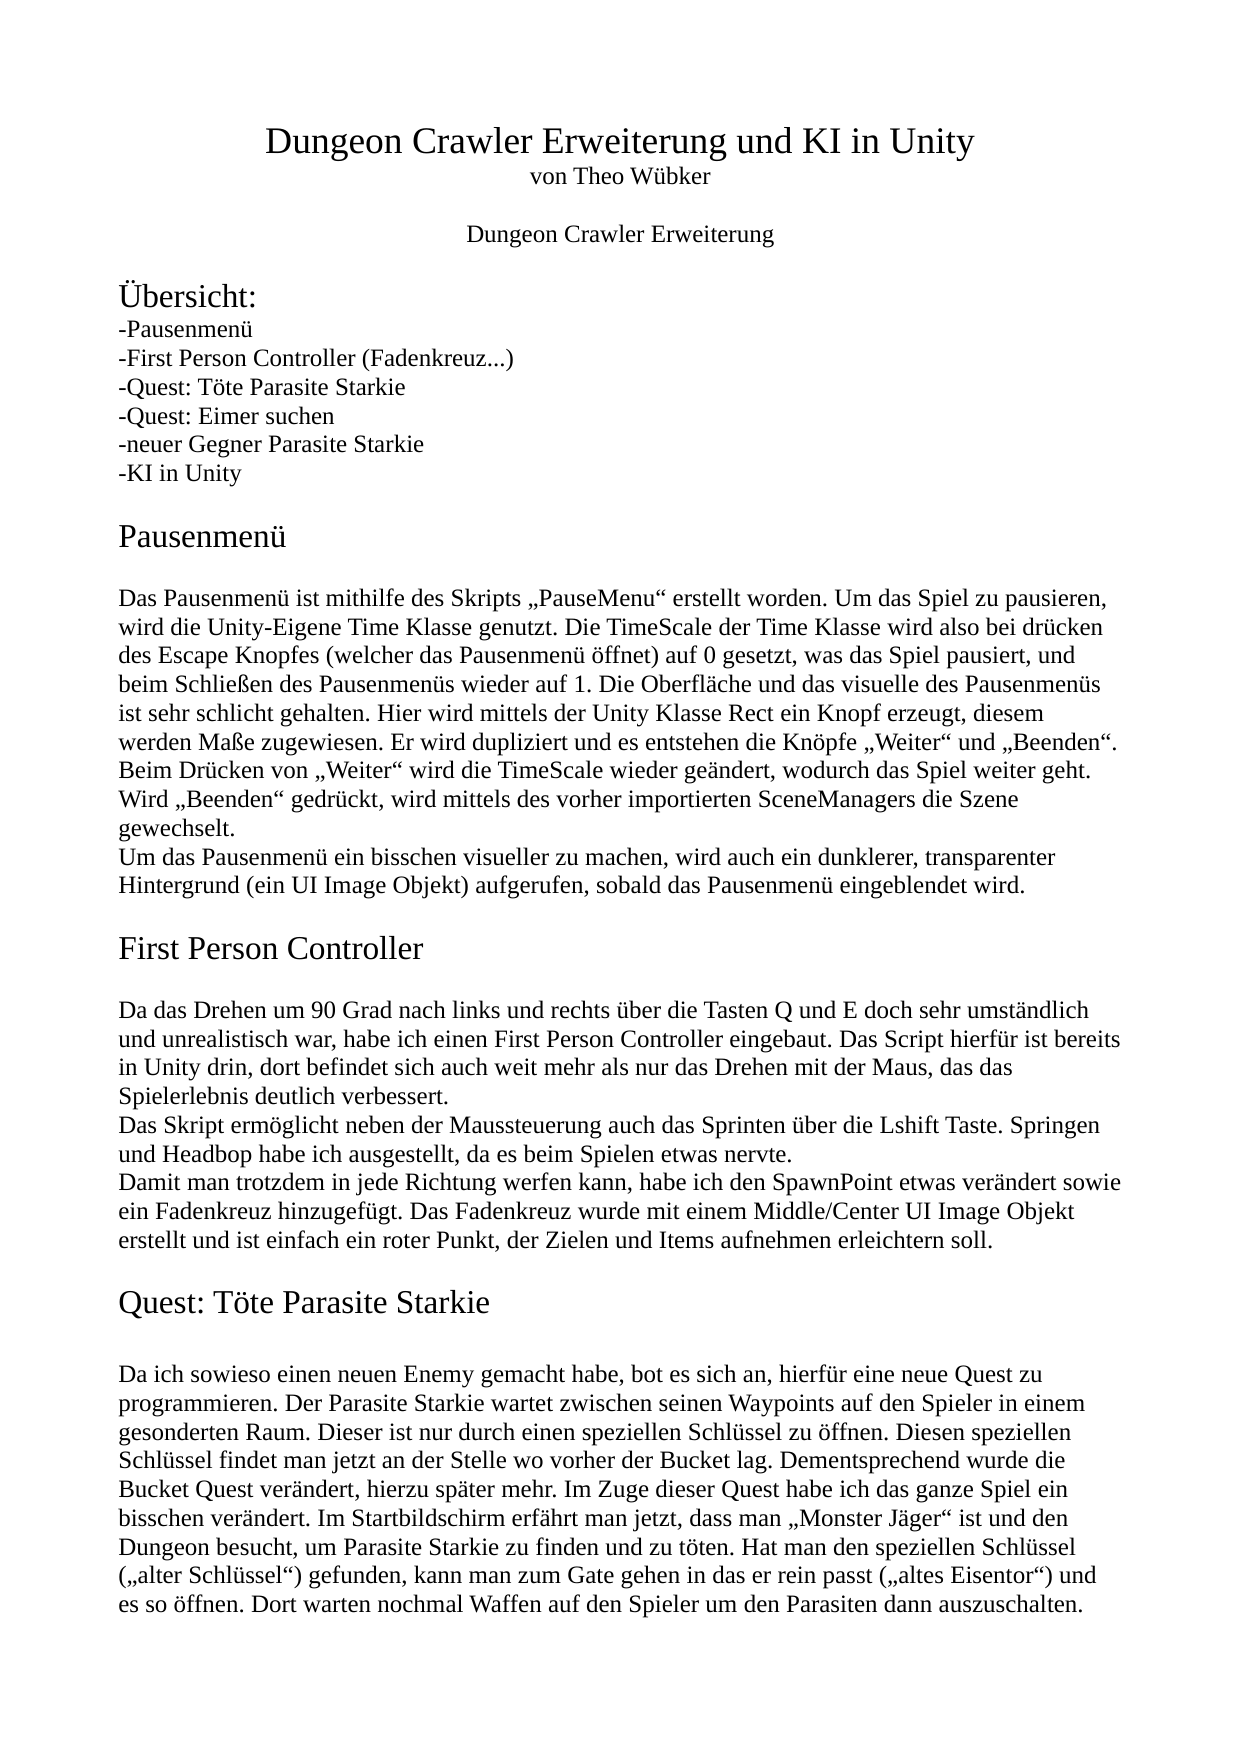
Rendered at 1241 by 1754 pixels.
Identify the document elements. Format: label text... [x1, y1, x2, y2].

text -Quest: Töte Parasite Starkie [118, 372, 1122, 401]
text -Quest: Eimer suchen [118, 401, 1122, 429]
text First Person Controller [118, 928, 1122, 966]
text Da ich sowieso einen neuen Enemy gemacht habe, bot es sich an, hierfür eine neue Quest zu programmieren. Der Parasite Starkie wartet zwischen seinen Waypoints auf den Spieler in einem gesonderten Raum. Dieser ist nur durch einen speziellen Schlüssel zu öffnen. Diesen speziellen Schlüssel findet man jetzt an der Stelle wo vorher der Bucket lag. Dementsprechend wurde die Bucket Quest verändert, hierzu später mehr. Im Zuge dieser Quest habe ich das ganze Spiel ein bisschen verändert. Im Startbildschirm erfährt man jetzt, dass man „Monster Jäger“ ist und den Dungeon besucht, um Parasite Starkie zu finden und zu töten. Hat man den speziellen Schlüssel („alter Schlüssel“) gefunden, kann man zum Gate gehen in das er rein passt („altes Eisentor“) und es so öffnen. Dort warten nochmal Waffen auf den Spieler um den Parasiten dann auszuschalten. [118, 1359, 1122, 1618]
text Da das Drehen um 90 Grad nach links und rechts über die Tasten Q und E doch sehr umständlich und unrealistisch war, habe ich einen First Person Controller eingebaut. Das Script hierfür ist bereits in Unity drin, dort befindet sich auch weit mehr als nur das Drehen mit der Maus, das das Spielerlebnis deutlich verbessert. [118, 995, 1122, 1110]
text Quest: Töte Parasite Starkie [118, 1282, 1122, 1321]
text -neuer Gegner Parasite Starkie [118, 429, 1122, 458]
text Pausenmenü [118, 516, 1122, 554]
text -First Person Controller (Fadenkreuz...) [118, 343, 1122, 372]
text von Theo Wübker [118, 161, 1122, 190]
text Übersicht: [118, 276, 1122, 314]
text -KI in Unity [118, 458, 1122, 487]
text Um das Pausenmenü ein bisschen visueller zu machen, wird auch ein dunklerer, transparenter Hintergrund (ein UI Image Objekt) aufgerufen, sobald das Pausenmenü eingeblendet wird. [118, 842, 1122, 899]
text Damit man trotzdem in jede Richtung werfen kann, habe ich den SpawnPoint etwas verändert sowie ein Fadenkreuz hinzugefügt. Das Fadenkreuz wurde mit einem Middle/Center UI Image Objekt erstellt und ist einfach ein roter Punkt, der Zielen und Items aufnehmen erleichtern soll. [118, 1167, 1122, 1254]
text -Pausenmenü [118, 314, 1122, 343]
text Das Pausenmenü ist mithilfe des Skripts „PauseMenu“ erstellt worden. Um das Spiel zu pausieren, wird die Unity-Eigene Time Klasse genutzt. Die TimeScale der Time Klasse wird also bei drücken des Escape Knopfes (welcher das Pausenmenü öffnet) auf 0 gesetzt, was das Spiel pausiert, und beim Schließen des Pausenmenüs wieder auf 1. Die Oberfläche und das visuelle des Pausenmenüs ist sehr schlicht gehalten. Hier wird mittels der Unity Klasse Rect ein Knopf erzeugt, diesem werden Maße zugewiesen. Er wird dupliziert und es entstehen die Knöpfe „Weiter“ und „Beenden“. Beim Drücken von „Weiter“ wird die TimeScale wieder geändert, wodurch das Spiel weiter geht. Wird „Beenden“ gedrückt, wird mittels des vorher importierten SceneManagers die Szene gewechselt. [118, 583, 1122, 842]
text Das Skript ermöglicht neben der Maussteuerung auch das Sprinten über die Lshift Taste. Springen und Headbop habe ich ausgestellt, da es beim Spielen etwas nervte. [118, 1110, 1122, 1167]
text Dungeon Crawler Erweiterung und KI in Unity [118, 118, 1122, 161]
text Dungeon Crawler Erweiterung [118, 219, 1122, 247]
